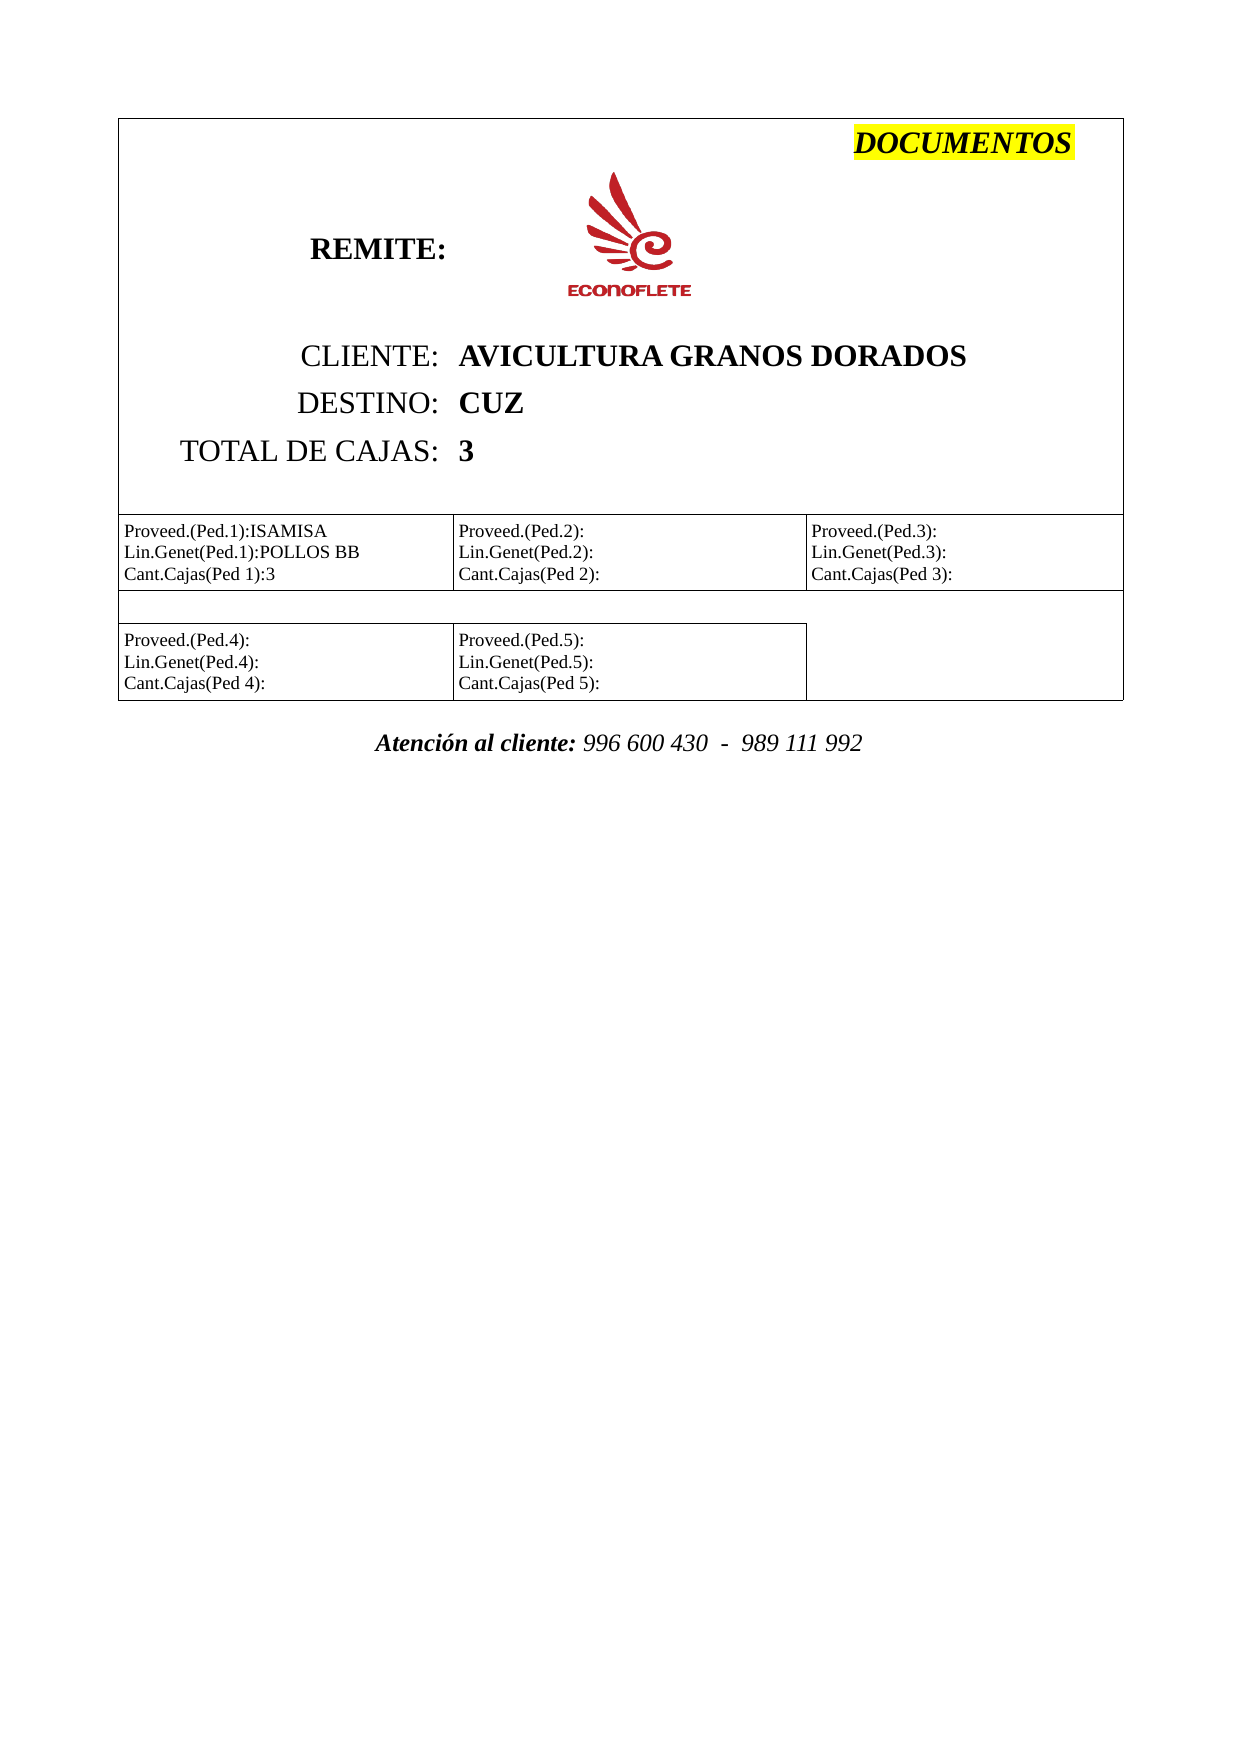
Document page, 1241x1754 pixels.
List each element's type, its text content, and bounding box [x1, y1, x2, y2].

table_cell [119, 474, 453, 514]
table_cell [119, 591, 453, 623]
table_cell [806, 166, 1123, 332]
table_header [453, 119, 806, 166]
picture [552, 171, 707, 297]
table_cell TOTAL DE CAJAS: [119, 426, 453, 474]
table_cell DESTINO: [119, 379, 453, 426]
table_header [119, 119, 453, 166]
table_cell AVICULTURA GRANOS DORADOS [453, 332, 1123, 379]
table_cell Proveed.(Ped.4): Lin.Genet(Ped.4): Cant.Cajas(Ped 4): [119, 624, 453, 699]
table_cell Proveed.(Ped.2): Lin.Genet(Ped.2): Cant.Cajas(Ped 2): [454, 515, 806, 590]
table_cell [807, 623, 1123, 699]
table_cell Proveed.(Ped.3): Lin.Genet(Ped.3): Cant.Cajas(Ped 3): [807, 515, 1123, 590]
table_cell Proveed.(Ped.1):ISAMISA Lin.Genet(Ped.1):POLLOS BB Cant.Cajas(Ped 1):3 [119, 515, 453, 590]
table_cell CLIENTE: [119, 332, 453, 379]
table_cell REMITE: [119, 166, 453, 332]
table_cell [453, 474, 806, 514]
table_cell [806, 474, 1123, 514]
table_cell [806, 379, 1123, 426]
table_header DOCUMENTOS [806, 119, 1123, 166]
table_cell CUZ [453, 379, 806, 426]
table_cell [453, 166, 806, 332]
table_cell 3 [453, 426, 1123, 474]
table_cell [806, 591, 1123, 623]
table_cell [453, 591, 806, 623]
table_cell Proveed.(Ped.5): Lin.Genet(Ped.5): Cant.Cajas(Ped 5): [454, 624, 806, 699]
text Atención al cliente: 996 600 430 - 989 111 992 [118, 728, 1122, 757]
